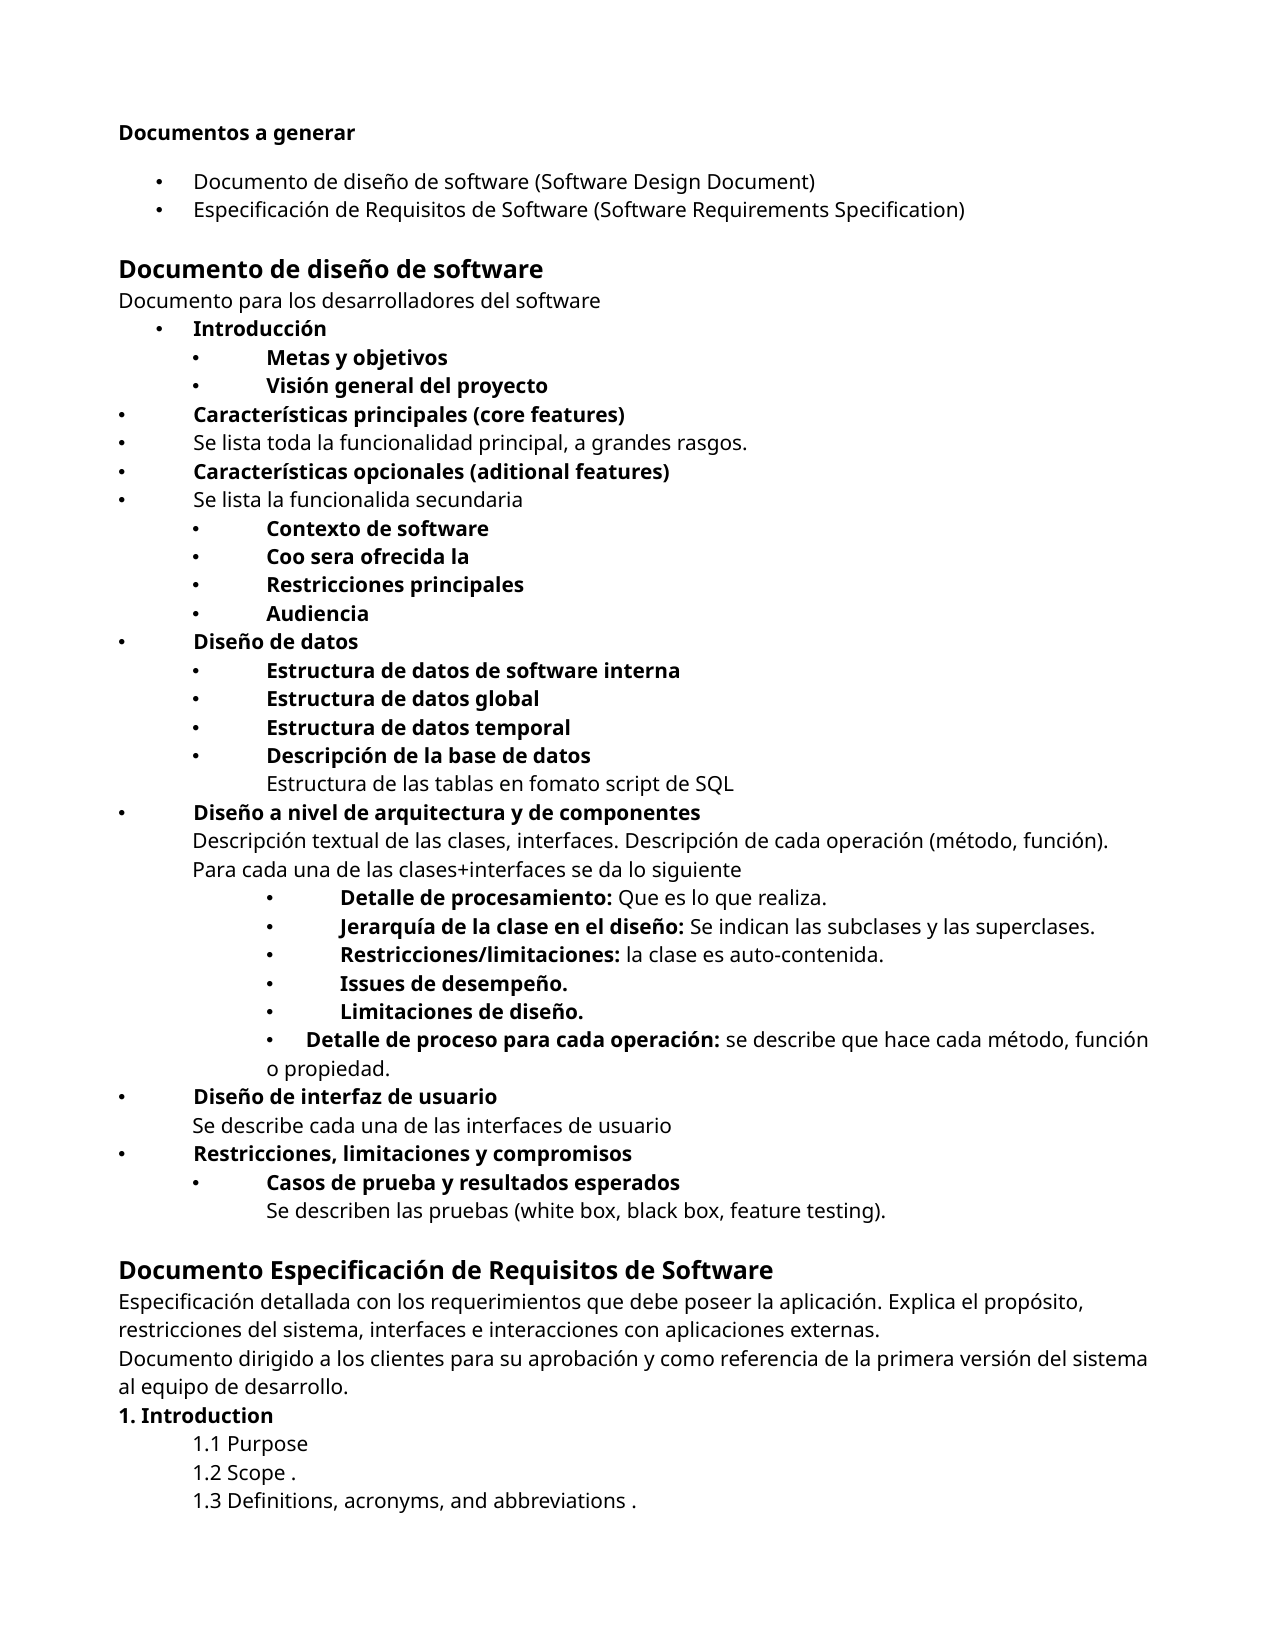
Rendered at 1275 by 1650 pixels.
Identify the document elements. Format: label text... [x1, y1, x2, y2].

list Detalle de procesamiento: Que es lo que realiza. [266, 883, 1157, 912]
list Se lista toda la funcionalidad principal, a grandes rasgos. [118, 428, 1157, 457]
list Metas y objetivos [192, 343, 1157, 371]
text Se describen las pruebas (white box, black box, feature testing). [266, 1196, 1157, 1224]
list Documento de diseño de software (Software Design Document) [156, 167, 1157, 195]
text Para cada una de las clases+interfaces se da lo siguiente [192, 855, 1157, 883]
list Restricciones, limitaciones y compromisos [118, 1139, 1157, 1168]
text 1. Introduction [118, 1401, 1157, 1429]
text 1.3 Definitions, acronyms, and abbreviations . [192, 1486, 1157, 1514]
list Características opcionales (aditional features) [118, 457, 1157, 485]
list Jerarquía de la clase en el diseño: Se indican las subclases y las superclases. [266, 912, 1157, 940]
text 1.1 Purpose [192, 1429, 1157, 1458]
list Casos de prueba y resultados esperados [192, 1168, 1157, 1196]
text Se describe cada una de las interfaces de usuario [192, 1111, 1157, 1139]
list Issues de desempeño. [266, 969, 1157, 997]
list Visión general del proyecto [192, 371, 1157, 400]
text Documento dirigido a los clientes para su aprobación y como referencia de la primera versión del sistema al equipo de desarrollo. [118, 1344, 1157, 1401]
list Especificación de Requisitos de Software (Software Requirements Specification) [156, 195, 1157, 224]
list Coo sera ofrecida la [192, 542, 1157, 571]
list Restricciones principales [192, 571, 1157, 599]
list Detalle de proceso para cada operación: se describe que hace cada método, función o propiedad. [266, 1026, 1157, 1082]
list Contexto de software [192, 514, 1157, 542]
list Estructura de datos de software interna [192, 656, 1157, 684]
text Especificación detallada con los requerimientos que debe poseer la aplicación. Explica el propósito, restricciones del sistema, interfaces e interacciones con aplicaciones externas. [118, 1287, 1157, 1344]
text Documentos a generar [118, 118, 1157, 147]
text Documento de diseño de software [118, 252, 1157, 286]
text Descripción textual de las clases, interfaces. Descripción de cada operación (método, función). [192, 826, 1157, 855]
list Se lista la funcionalida secundaria [118, 485, 1157, 514]
list Diseño de datos [118, 627, 1157, 656]
text Documento para los desarrolladores del software [118, 286, 1157, 314]
text Estructura de las tablas en fomato script de SQL [266, 769, 1157, 798]
list Audiencia [192, 599, 1157, 627]
list Descripción de la base de datos [192, 741, 1157, 769]
list Estructura de datos global [192, 684, 1157, 713]
list Introducción [156, 314, 1157, 343]
list Diseño a nivel de arquitectura y de componentes [118, 798, 1157, 826]
list Limitaciones de diseño. [266, 997, 1157, 1026]
list Restricciones/limitaciones: la clase es auto-contenida. [266, 940, 1157, 969]
list Diseño de interfaz de usuario [118, 1082, 1157, 1111]
text 1.2 Scope . [192, 1458, 1157, 1486]
text Documento Especificación de Requisitos de Software [118, 1253, 1157, 1287]
list Características principales (core features) [118, 400, 1157, 428]
list Estructura de datos temporal [192, 713, 1157, 741]
